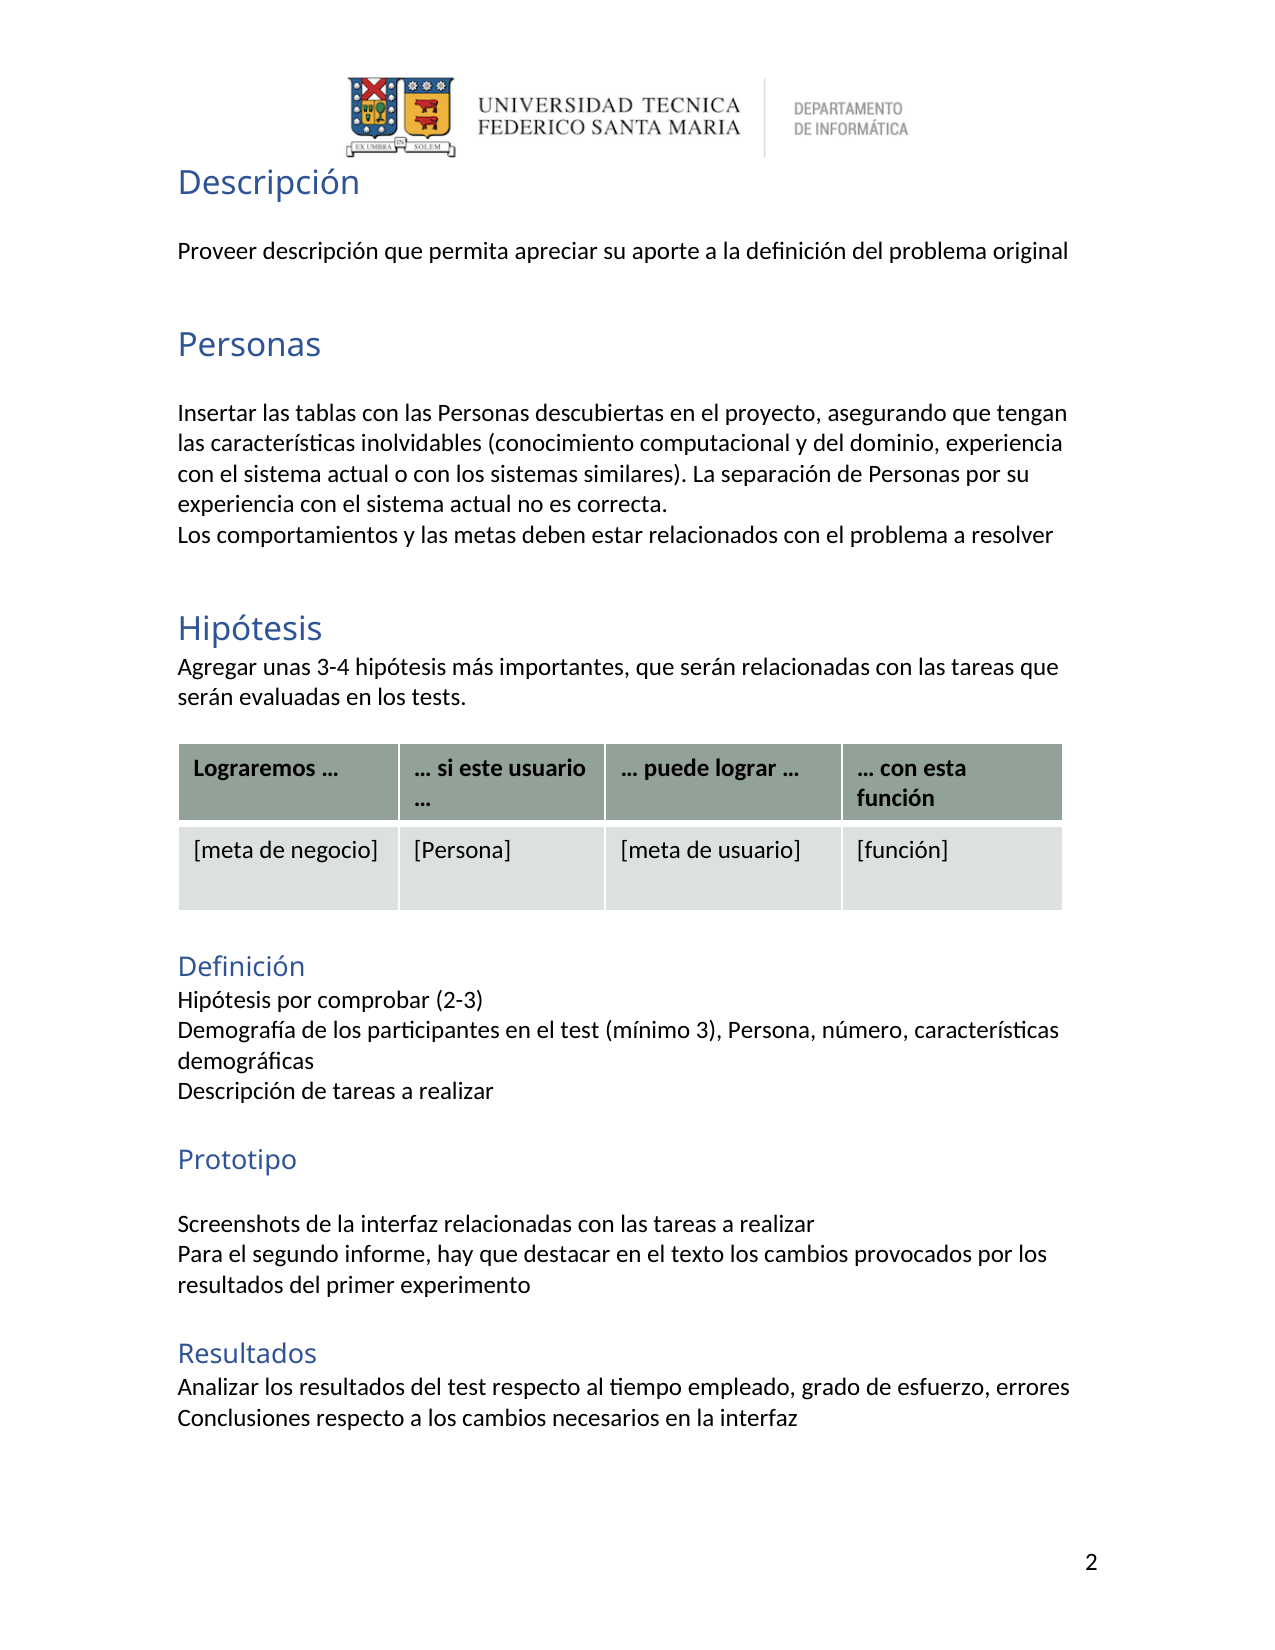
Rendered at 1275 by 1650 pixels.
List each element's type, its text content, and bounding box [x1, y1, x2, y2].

text Hipótesis por comprobar (2-3) [177, 984, 1098, 1014]
text Proveer descripción que permita apreciar su aporte a la definición del problema original [177, 235, 1098, 266]
text Descripción de tareas a realizar [177, 1076, 1098, 1106]
table_header … con esta función [843, 744, 1062, 820]
text Insertar las tablas con las Personas descubiertas en el proyecto, asegurando que tengan las características inolvidables (conocimiento computacional y del dominio, experiencia con el sistema actual o con los sistemas similares). La separación de Personas por su experiencia con el sistema actual no es correcta. [177, 397, 1098, 519]
text Los comportamientos y las metas deben estar relacionados con el problema a resolver [177, 519, 1098, 550]
table_header … puede lograr … [606, 744, 841, 820]
text Conclusiones respecto a los cambios necesarios en la interfaz [177, 1402, 1098, 1432]
table_cell [meta de usuario] [606, 827, 841, 910]
text Demografía de los participantes en el test (mínimo 3), Persona, número, características demográficas [177, 1014, 1098, 1076]
subtitle Definición [177, 947, 1098, 984]
subtitle Descripción [177, 159, 1098, 204]
table_cell [Persona] [400, 827, 604, 910]
subtitle Personas [177, 321, 1098, 367]
subtitle Hipótesis [177, 605, 1098, 651]
subtitle Resultados [177, 1334, 1098, 1371]
text Agregar unas 3-4 hipótesis más importantes, que serán relacionadas con las tareas que serán evaluadas en los tests. [177, 651, 1098, 712]
text Para el segundo informe, hay que destacar en el texto los cambios provocados por los resultados del primer experimento [177, 1239, 1098, 1300]
subtitle Prototipo [177, 1141, 1098, 1178]
text Screenshots de la interfaz relacionadas con las tareas a realizar [177, 1208, 1098, 1239]
picture [342, 73, 933, 160]
text Analizar los resultados del test respecto al tiempo empleado, grado de esfuerzo, errores [177, 1371, 1098, 1402]
table_header Lograremos … [179, 744, 398, 820]
table_cell [meta de negocio] [179, 827, 398, 910]
table_header … si este usuario … [400, 744, 604, 820]
table_cell [función] [843, 827, 1062, 910]
